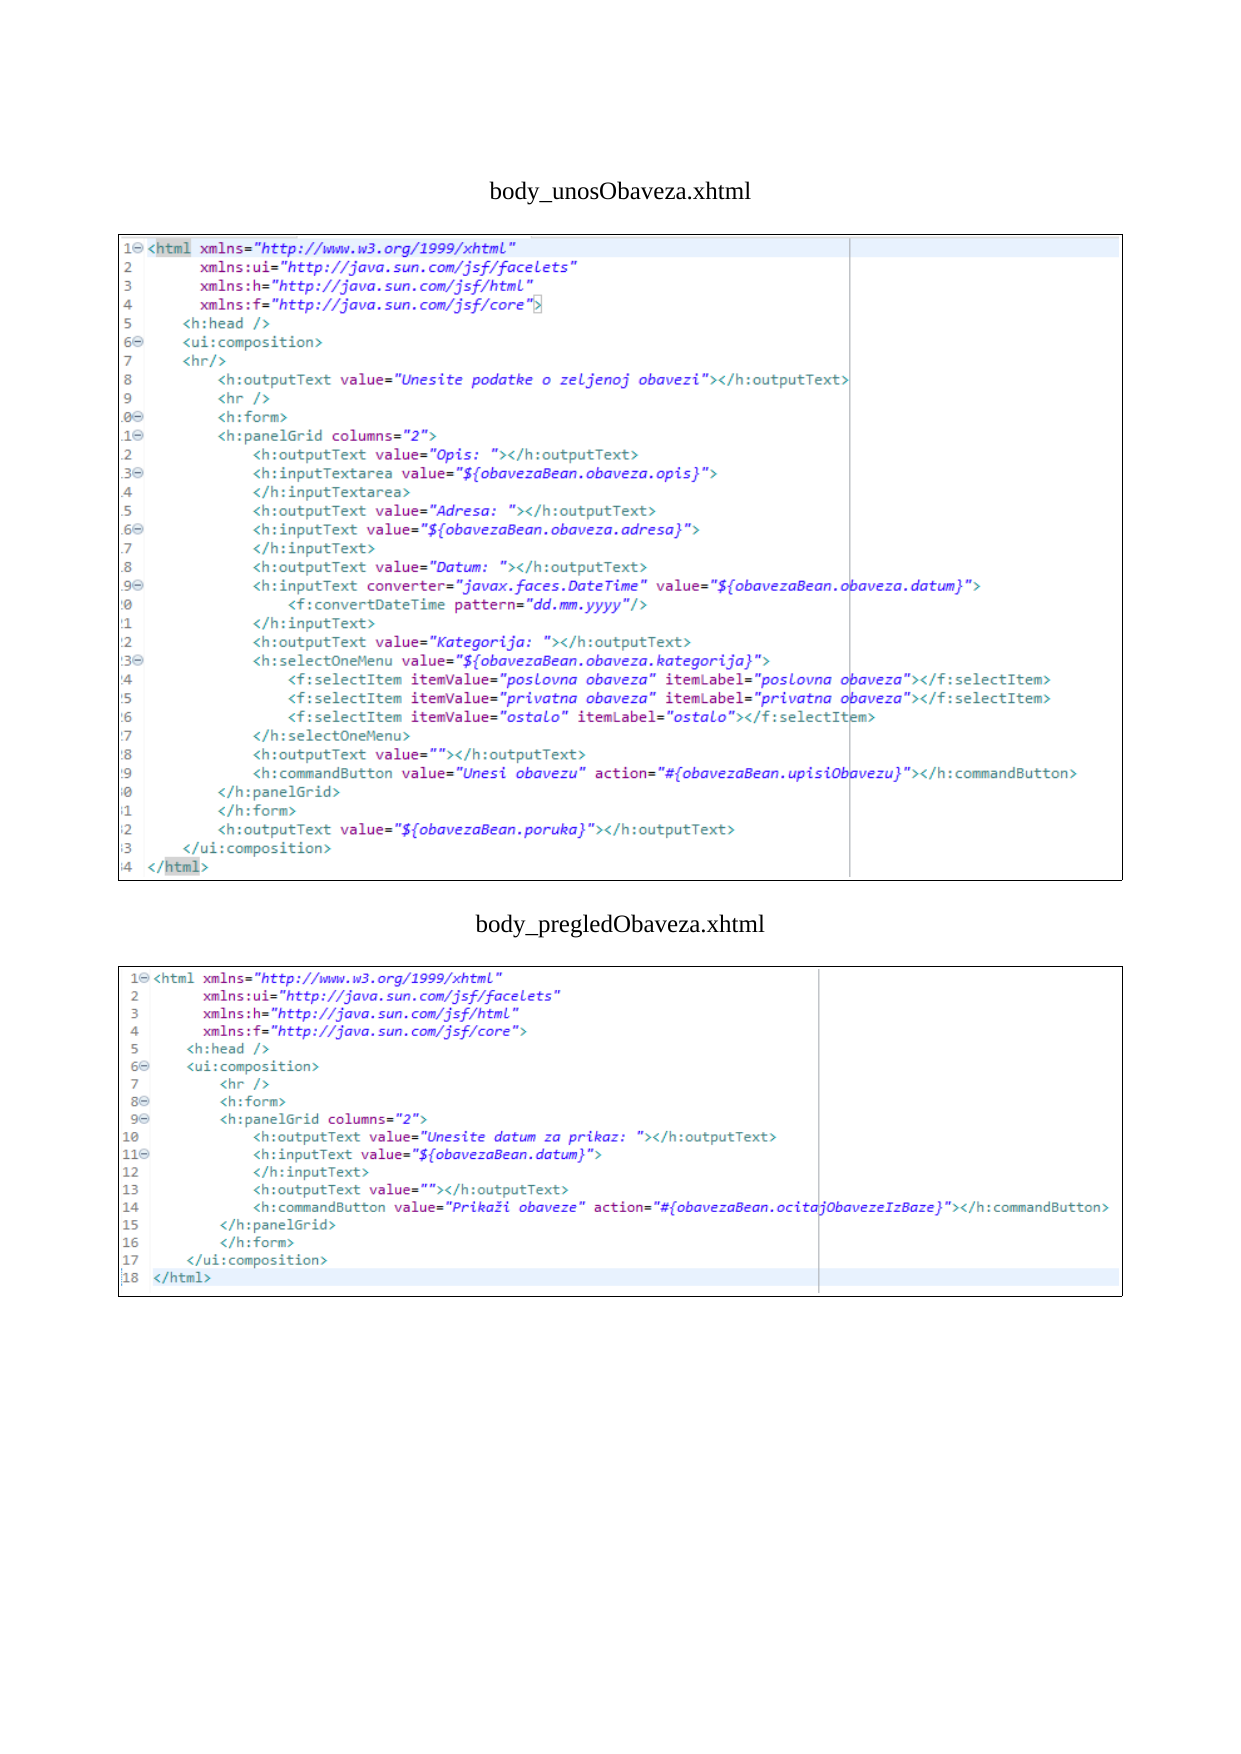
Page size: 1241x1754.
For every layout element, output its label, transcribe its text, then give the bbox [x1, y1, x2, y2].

text body_pregledObaveza.xhtml [118, 909, 1122, 937]
text body_unosObaveza.xhtml [118, 176, 1122, 205]
picture [121, 969, 1119, 1293]
picture [121, 236, 1119, 877]
